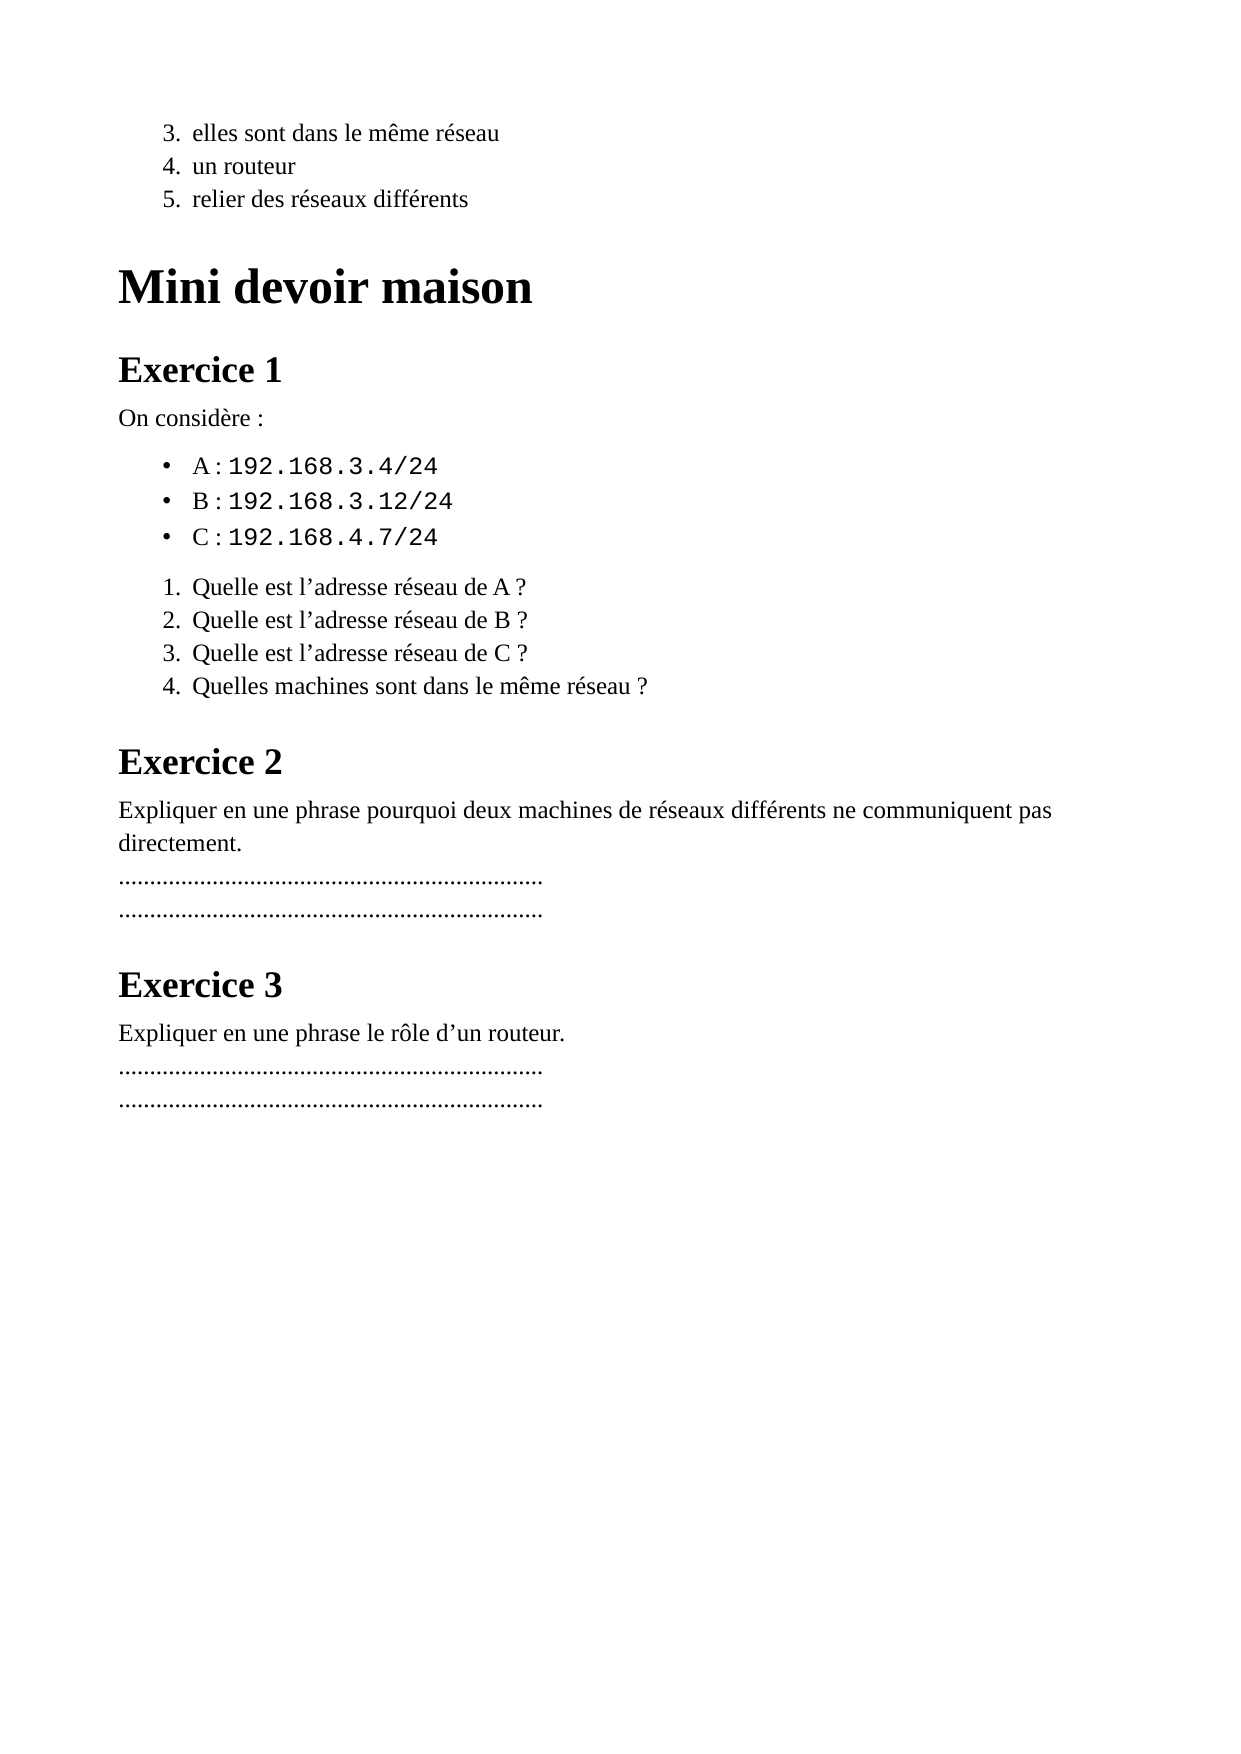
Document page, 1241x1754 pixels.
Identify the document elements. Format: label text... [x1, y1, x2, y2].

subtitle Mini devoir maison [118, 257, 1122, 314]
text On considère : [118, 403, 1122, 432]
list un routeur [162, 151, 1122, 180]
list Quelles machines sont dans le même réseau ? [162, 671, 1122, 699]
text Expliquer en une phrase le rôle d’un routeur. .................................................................... .................................................................... [118, 1018, 1122, 1113]
list A : 192.168.3.4/24 [162, 451, 1122, 482]
list Quelle est l’adresse réseau de C ? [162, 638, 1122, 666]
text Expliquer en une phrase pourquoi deux machines de réseaux différents ne communiquent pas directement. .................................................................... .................................................................... [118, 795, 1122, 923]
subtitle Exercice 3 [118, 962, 1122, 1005]
list B : 192.168.3.12/24 [162, 486, 1122, 517]
list Quelle est l’adresse réseau de A ? [162, 572, 1122, 600]
list relier des réseaux différents [162, 184, 1122, 213]
list elles sont dans le même réseau [162, 118, 1122, 147]
list Quelle est l’adresse réseau de B ? [162, 605, 1122, 633]
subtitle Exercice 1 [118, 348, 1122, 391]
subtitle Exercice 2 [118, 739, 1122, 782]
list C : 192.168.4.7/24 [162, 522, 1122, 552]
